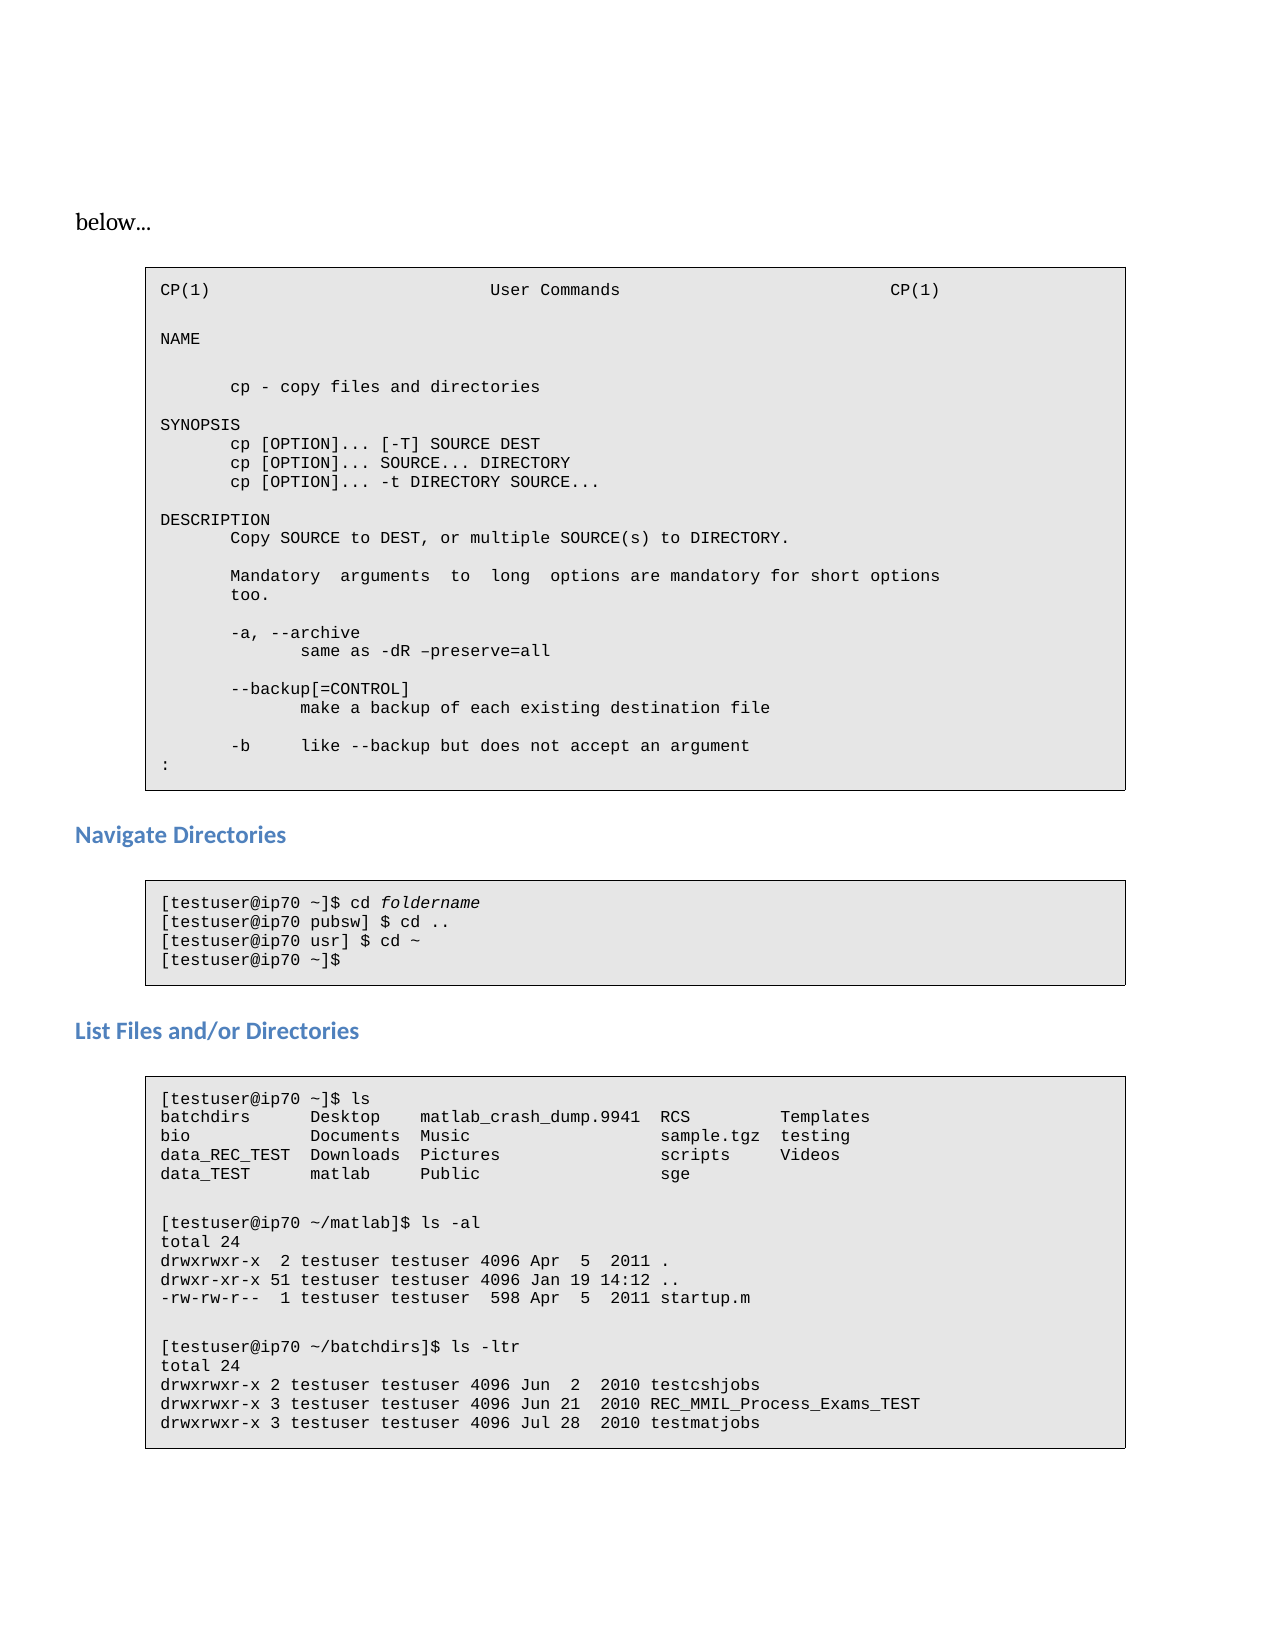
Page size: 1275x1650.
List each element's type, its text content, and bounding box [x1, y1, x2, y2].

text cp - copy files and directories SYNOPSIS cp [OPTION]... [-T] SOURCE DEST cp [OPTION]... SOURCE... DIRECTORY cp [OPTION]... -t DIRECTORY SOURCE... DESCRIPTION Copy SOURCE to DEST, or multiple SOURCE(s) to DIRECTORY. Mandatory arguments to long options are mandatory for short options too. -a, --archive same as -dR –preserve=all --backup[=CONTROL] make a backup of each existing destination file -b like --backup but does not accept an argument : [146, 364, 1125, 790]
text [testuser@ip70 ~]$ cd foldername [testuser@ip70 pubsw] $ cd .. [testuser@ip70 usr] $ cd ~ [testuser@ip70 ~]$ [146, 881, 1125, 985]
text [testuser@ip70 ~]$ ls batchdirs Desktop matlab_crash_dump.9941 RCS Templates bio Documents Music sample.tgz testing data_REC_TEST Downloads Pictures scripts Videos data_TEST matlab Public sge [146, 1077, 1125, 1184]
text [testuser@ip70 ~/batchdirs]$ ls -ltr total 24 drwxrwxr-x 2 testuser testuser 4096 Jun 2 2010 testcshjobs drwxrwxr-x 3 testuser testuser 4096 Jun 21 2010 REC_MMIL_Process_Exams_TEST drwxrwxr-x 3 testuser testuser 4096 Jul 28 2010 testmatjobs [146, 1324, 1125, 1448]
text CP(1) User Commands CP(1) [146, 268, 1125, 300]
subtitle Navigate Directories [75, 820, 1200, 850]
text below... [75, 208, 1200, 237]
subtitle List Files and/or Directories [75, 1015, 1200, 1046]
text NAME [146, 316, 1125, 349]
text [testuser@ip70 ~/matlab]$ ls -al total 24 drwxrwxr-x 2 testuser testuser 4096 Apr 5 2011 . drwxr-xr-x 51 testuser testuser 4096 Jan 19 14:12 .. -rw-rw-r-- 1 testuser testuser 598 Apr 5 2011 startup.m [146, 1200, 1125, 1309]
